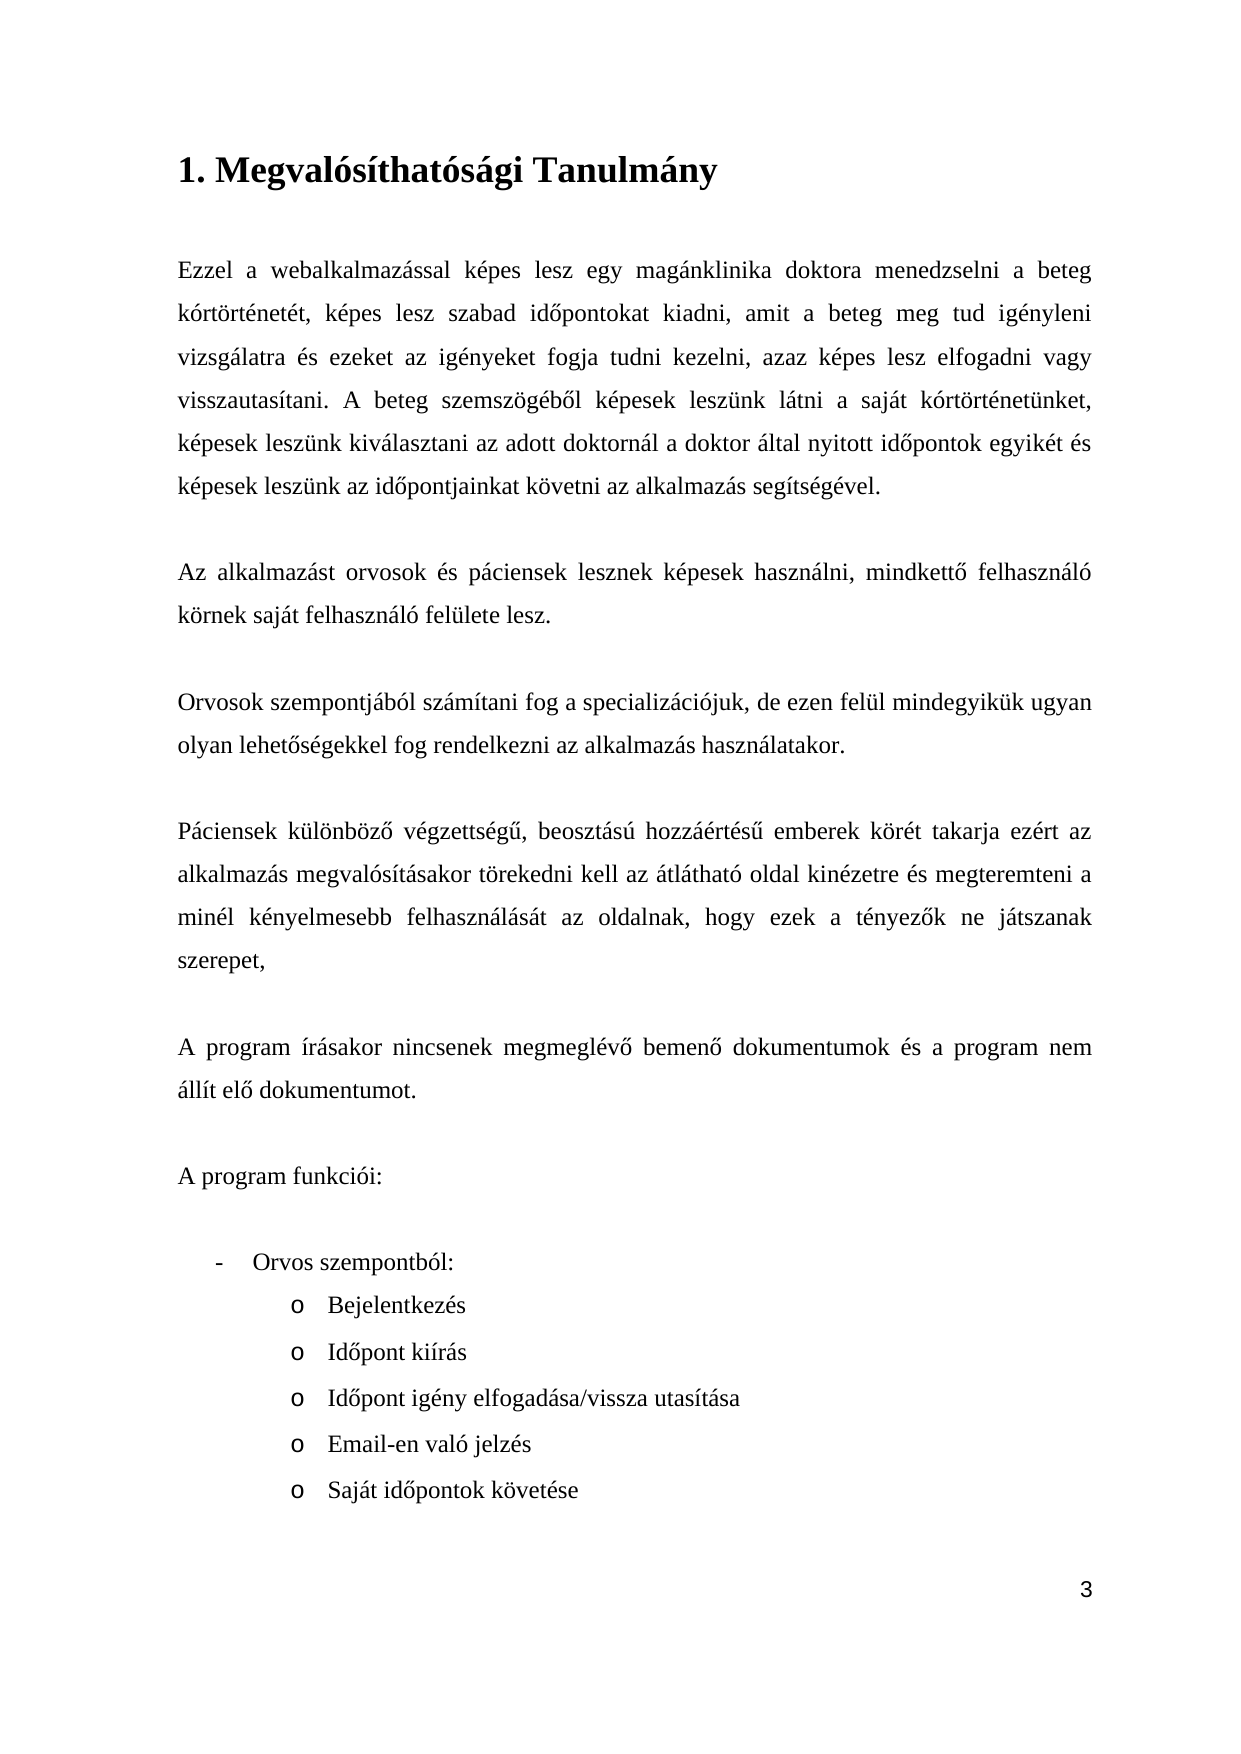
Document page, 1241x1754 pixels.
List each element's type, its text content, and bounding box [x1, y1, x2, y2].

list Email-en való jelzés [290, 1429, 1093, 1460]
list Bejelentkezés [290, 1290, 1093, 1321]
list Időpont kiírás [290, 1337, 1093, 1367]
text Ezzel a webalkalmazással képes lesz egy magánklinika doktora menedzselni a beteg kórtörténetét, képes lesz szabad időpontokat kiadni, amit a beteg meg tud igényleni vizsgálatra és ezeket az igényeket fogja tudni kezelni, azaz képes lesz elfogadni vagy visszautasítani. A beteg szemszögéből képesek leszünk látni a saját kórtörténetünket, képesek leszünk kiválasztani az adott doktornál a doktor által nyitott időpontok egyikét és képesek leszünk az időpontjainkat követni az alkalmazás segítségével. [177, 255, 1093, 500]
list Orvos szempontból: [215, 1247, 1093, 1276]
text 1. Megvalósíthatósági Tanulmány [177, 148, 1093, 191]
text A program írásakor nincsenek megmeglévő bemenő dokumentumok és a program nem állít elő dokumentumot. [177, 1032, 1093, 1103]
text Páciensek különböző végzettségű, beosztású hozzáértésű emberek körét takarja ezért az alkalmazás megvalósításakor törekedni kell az átlátható oldal kinézetre és megteremteni a minél kényelmesebb felhasználását az oldalnak, hogy ezek a tényezők ne játszanak szerepet, [177, 816, 1093, 974]
list Időpont igény elfogadása/vissza utasítása [290, 1383, 1093, 1414]
text Orvosok szempontjából számítani fog a specializációjuk, de ezen felül mindegyikük ugyan olyan lehetőségekkel fog rendelkezni az alkalmazás használatakor. [177, 687, 1093, 758]
text Az alkalmazást orvosok és páciensek lesznek képesek használni, mindkettő felhasználó körnek saját felhasználó felülete lesz. [177, 557, 1093, 629]
text A program funkciói: [177, 1161, 1093, 1190]
list Saját időpontok követése [290, 1475, 1093, 1506]
